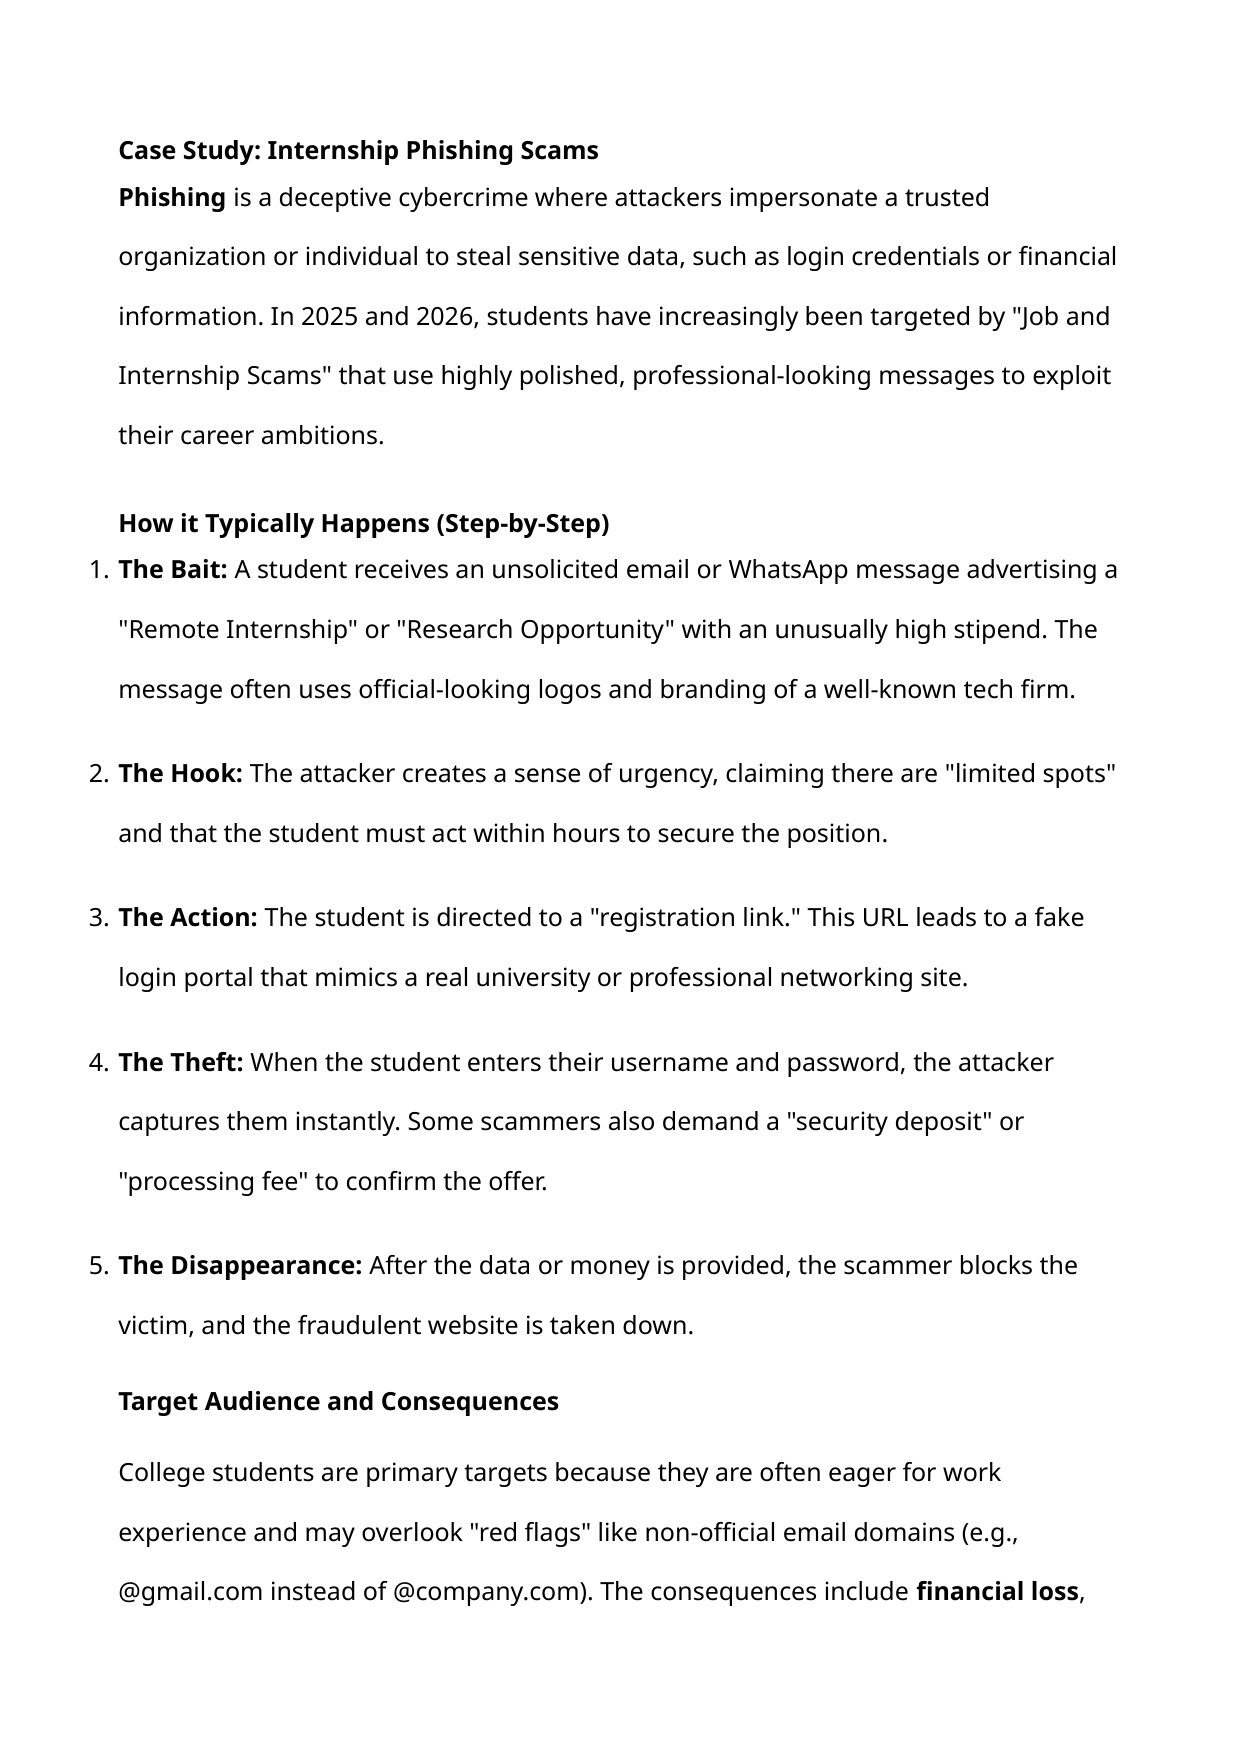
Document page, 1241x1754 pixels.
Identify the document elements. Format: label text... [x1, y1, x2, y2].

text Phishing is a deceptive cybercrime where attackers impersonate a trusted organization or individual to steal sensitive data, such as login credentials or financial information. In 2025 and 2026, students have increasingly been targeted by "Job and Internship Scams" that use highly polished, professional-looking messages to exploit their career ambitions. [118, 179, 1122, 452]
subtitle Target Audience and Consequences [118, 1380, 1122, 1417]
subtitle Case Study: Internship Phishing Scams [118, 133, 1122, 167]
list The Bait: A student receives an unsolicited email or WhatsApp message advertising a "Remote Internship" or "Research Opportunity" with an unusually high stipend. The message often uses official-looking logos and branding of a well-known tech firm. [118, 552, 1122, 705]
list The Disappearance: After the data or money is provided, the scammer blocks the victim, and the fraudulent website is taken down. [118, 1248, 1122, 1342]
subtitle How it Typically Happens (Step-by-Step) [118, 502, 1122, 540]
list The Hook: The attacker creates a sense of urgency, claiming there are "limited spots" and that the student must act within hours to secure the position. [118, 756, 1122, 849]
text College students are primary targets because they are often eager for work experience and may overlook "red flags" like non-official email domains (e.g., @gmail.com instead of @company.com). The consequences include financial loss, [118, 1455, 1122, 1608]
list The Theft: When the student enters their username and password, the attacker captures them instantly. Some scammers also demand a "security deposit" or "processing fee" to confirm the offer. [118, 1044, 1122, 1197]
list The Action: The student is directed to a "registration link." This URL leads to a fake login portal that mimics a real university or professional networking site. [118, 900, 1122, 994]
